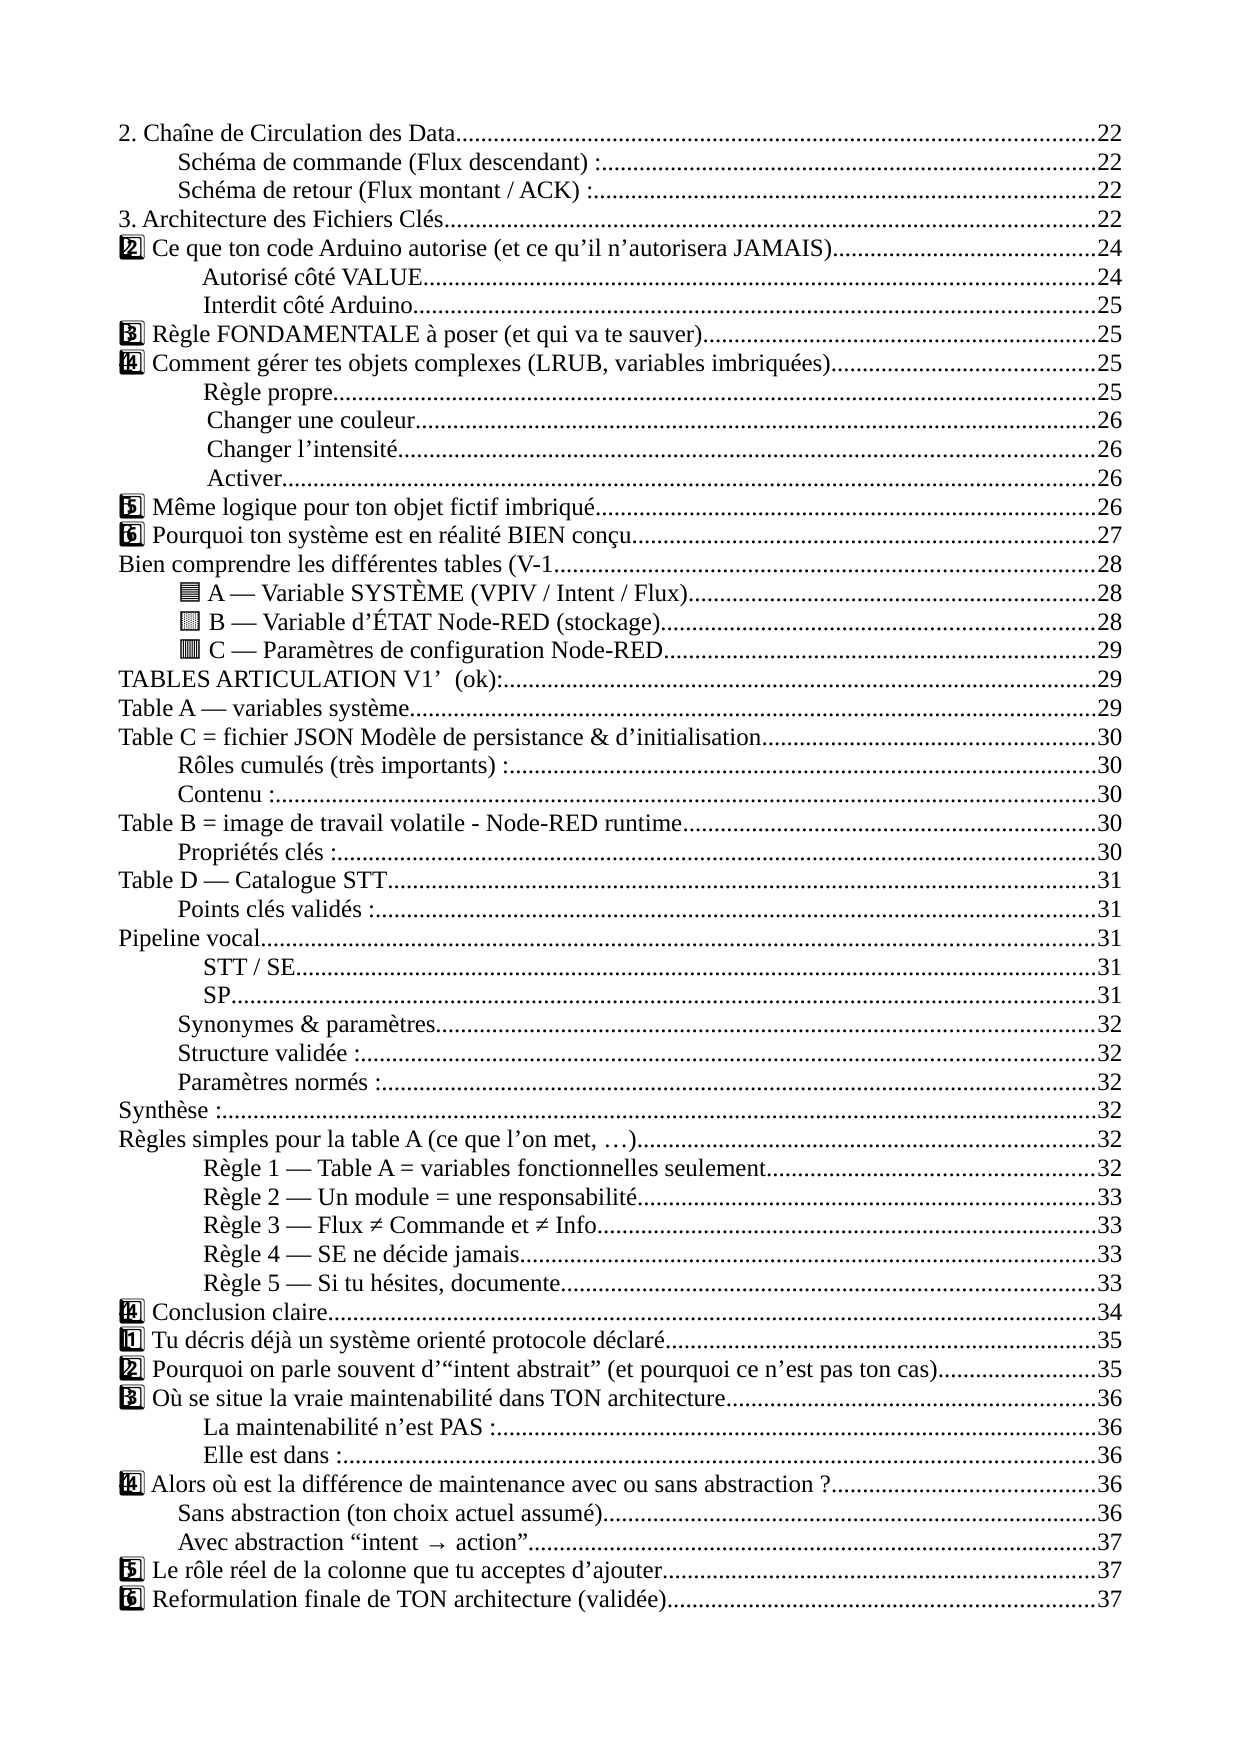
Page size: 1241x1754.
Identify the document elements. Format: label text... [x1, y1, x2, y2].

text 4️⃣ Comment gérer tes objets complexes (LRUB, variables imbriquées) 25 [118, 348, 1122, 377]
text Table A — variables système 29 [118, 693, 1122, 722]
text 3️⃣ Où se situe la vraie maintenabilité dans TON architecture 36 [118, 1383, 1122, 1412]
text Changer une couleur 26 [207, 406, 1122, 434]
text Table C = fichier JSON Modèle de persistance & d’initialisation 30 [118, 722, 1122, 751]
text 🟦 A — Variable SYSTÈME (VPIV / Intent / Flux) 28 [177, 578, 1122, 607]
text Table B = image de travail volatile - Node-RED runtime 30 [118, 808, 1122, 837]
text 3. Architecture des Fichiers Clés 22 [118, 204, 1122, 233]
text Pipeline vocal 31 [118, 923, 1122, 952]
text ✅ Autorisé côté VALUE 24 [177, 262, 1122, 291]
text Propriétés clés : 30 [177, 837, 1122, 866]
text 🧠 SP 31 [177, 981, 1122, 1009]
text 🧱 Règle 1 — Table A = variables fonctionnelles seulement 32 [177, 1153, 1122, 1182]
text 4️⃣ Conclusion claire 34 [118, 1297, 1122, 1326]
text Points clés validés : 31 [177, 894, 1122, 923]
text Structure validée : 32 [177, 1038, 1122, 1067]
text Contenu : 30 [177, 779, 1122, 808]
text 🟥 C — Paramètres de configuration Node-RED 29 [177, 636, 1122, 664]
text 🟨 B — Variable d’ÉTAT Node-RED (stockage) 28 [177, 607, 1122, 636]
text Synthèse : 32 [118, 1096, 1122, 1124]
text 2️⃣ Ce que ton code Arduino autorise (et ce qu’il n’autorisera JAMAIS) 24 [118, 233, 1122, 262]
text Changer l’intensité 26 [207, 434, 1122, 463]
text 🧱 Règle 3 — Flux ≠ Commande et ≠ Info 33 [177, 1211, 1122, 1239]
text Schéma de commande (Flux descendant) : 22 [177, 147, 1122, 176]
text Synonymes & paramètres 32 [177, 1009, 1122, 1038]
text Bien comprendre les différentes tables (V-1 28 [118, 549, 1122, 578]
text Règles simples pour la table A (ce que l’on met, …) 32 [118, 1124, 1122, 1153]
text Rôles cumulés (très importants) : 30 [177, 751, 1122, 779]
text Paramètres normés : 32 [177, 1067, 1122, 1096]
text TABLES ARTICULATION V1’ (ok): 29 [118, 664, 1122, 693]
text 🔹 Elle est dans : 36 [177, 1441, 1122, 1469]
text 🎤 STT / SE 31 [177, 952, 1122, 981]
text Schéma de retour (Flux montant / ACK) : 22 [177, 176, 1122, 204]
text 5️⃣ Même logique pour ton objet fictif imbriqué 26 [118, 492, 1122, 521]
text ✅ Règle propre 25 [177, 377, 1122, 406]
text 6️⃣ Pourquoi ton système est en réalité BIEN conçu 27 [118, 521, 1122, 549]
text Table D — Catalogue STT 31 [118, 866, 1122, 894]
text 5️⃣ Le rôle réel de la colonne que tu acceptes d’ajouter 37 [118, 1556, 1122, 1584]
text Activer 26 [207, 463, 1122, 492]
text 🧱 Règle 2 — Un module = une responsabilité 33 [177, 1182, 1122, 1211]
text ❌ Interdit côté Arduino 25 [177, 291, 1122, 319]
text 🧱 Règle 4 — SE ne décide jamais 33 [177, 1239, 1122, 1268]
text 3️⃣ Règle FONDAMENTALE à poser (et qui va te sauver) 25 [118, 319, 1122, 348]
text 4️⃣ Alors où est la différence de maintenance avec ou sans abstraction ? 36 [118, 1469, 1122, 1498]
text 6️⃣ Reformulation finale de TON architecture (validée) 37 [118, 1584, 1122, 1613]
text Sans abstraction (ton choix actuel assumé) 36 [177, 1498, 1122, 1527]
text Avec abstraction “intent → action” 37 [177, 1527, 1122, 1556]
text 1️⃣ Tu décris déjà un système orienté protocole déclaré 35 [118, 1326, 1122, 1354]
text 🧱 Règle 5 — Si tu hésites, documente 33 [177, 1268, 1122, 1297]
text 2️⃣ Pourquoi on parle souvent d’“intent abstrait” (et pourquoi ce n’est pas ton cas) 35 [118, 1354, 1122, 1383]
text 2. Chaîne de Circulation des Data 22 [118, 118, 1122, 147]
text 🔹 La maintenabilité n’est PAS : 36 [177, 1412, 1122, 1441]
